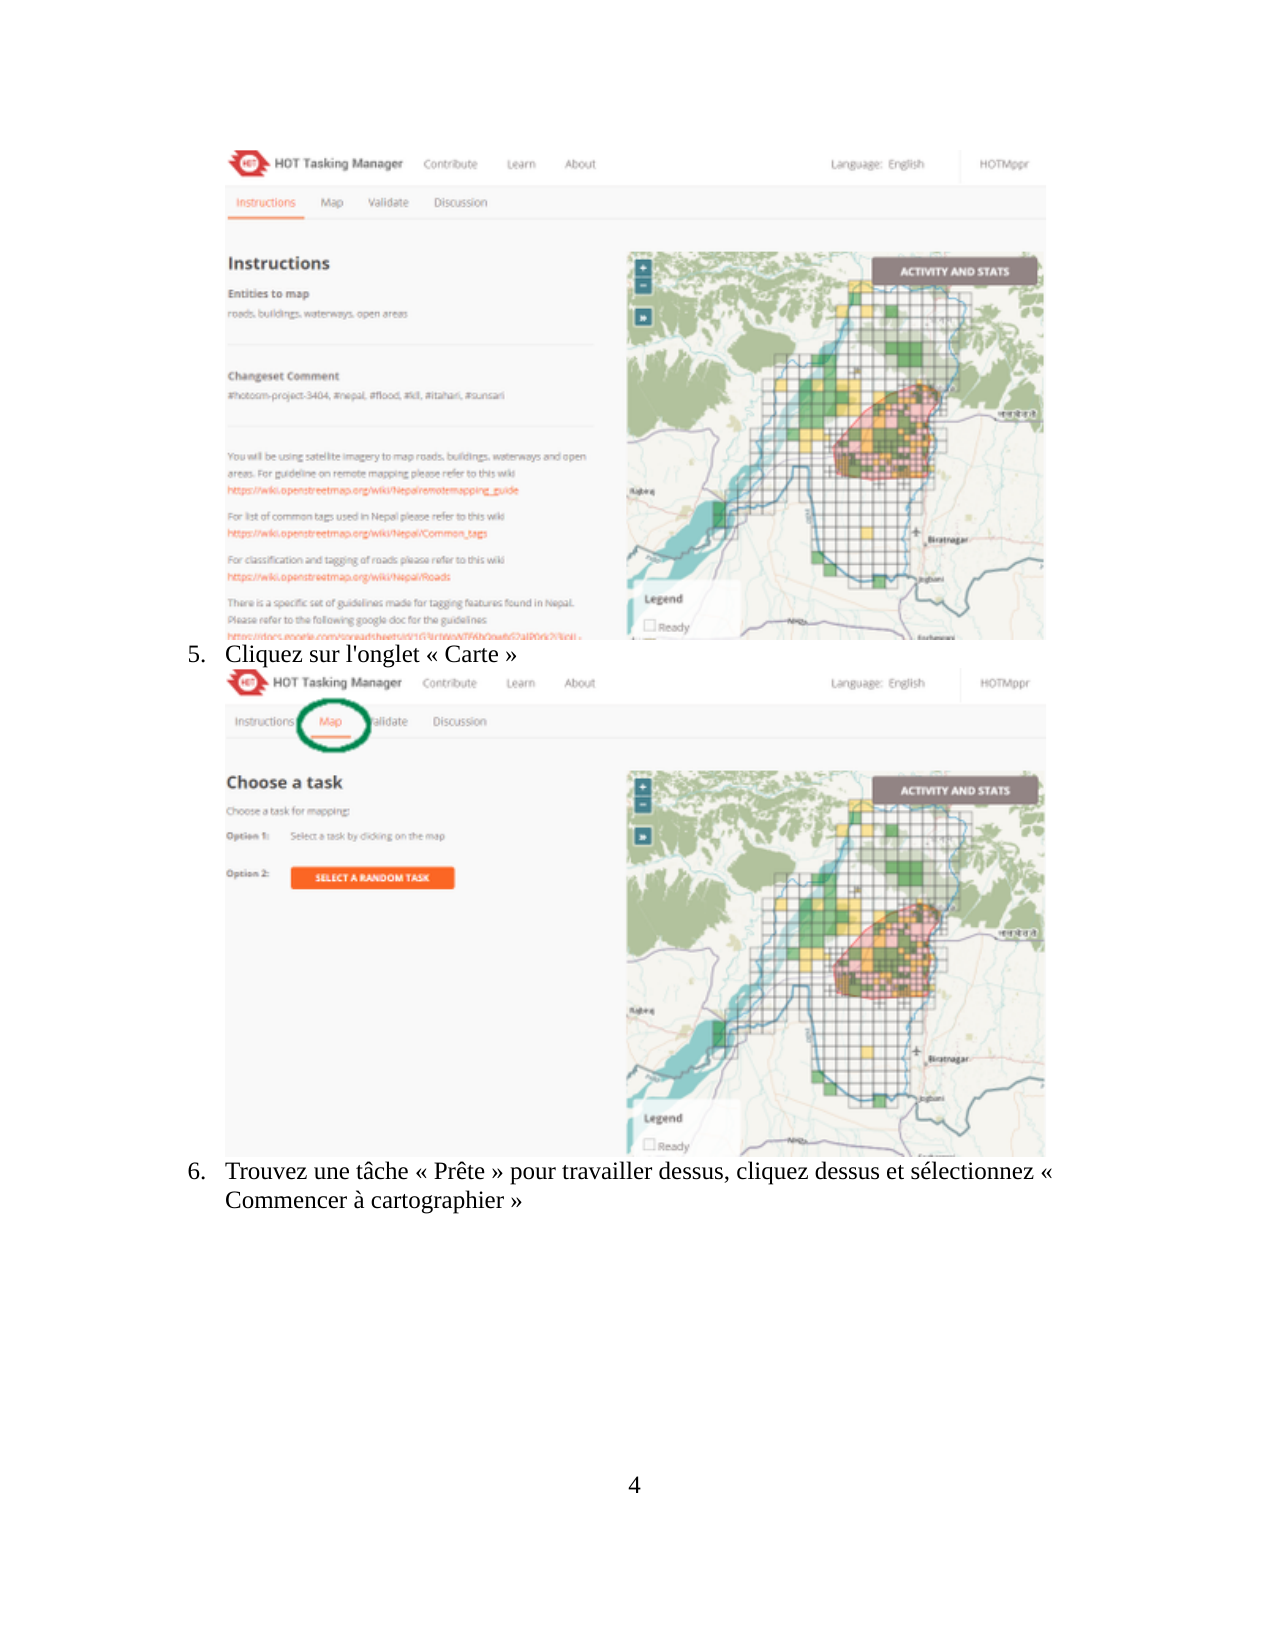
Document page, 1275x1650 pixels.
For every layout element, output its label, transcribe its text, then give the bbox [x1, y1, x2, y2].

list Trouvez une tâche « Prête » pour travailler dessus, cliquez dessus et sélectionnez « Commencer à cartographier » [187, 1156, 1125, 1214]
picture [225, 668, 1047, 1157]
list Cliquez sur l'onglet « Carte » [187, 639, 1125, 1156]
list [187, 150, 225, 639]
picture [225, 150, 1047, 640]
list [1047, 150, 1125, 639]
